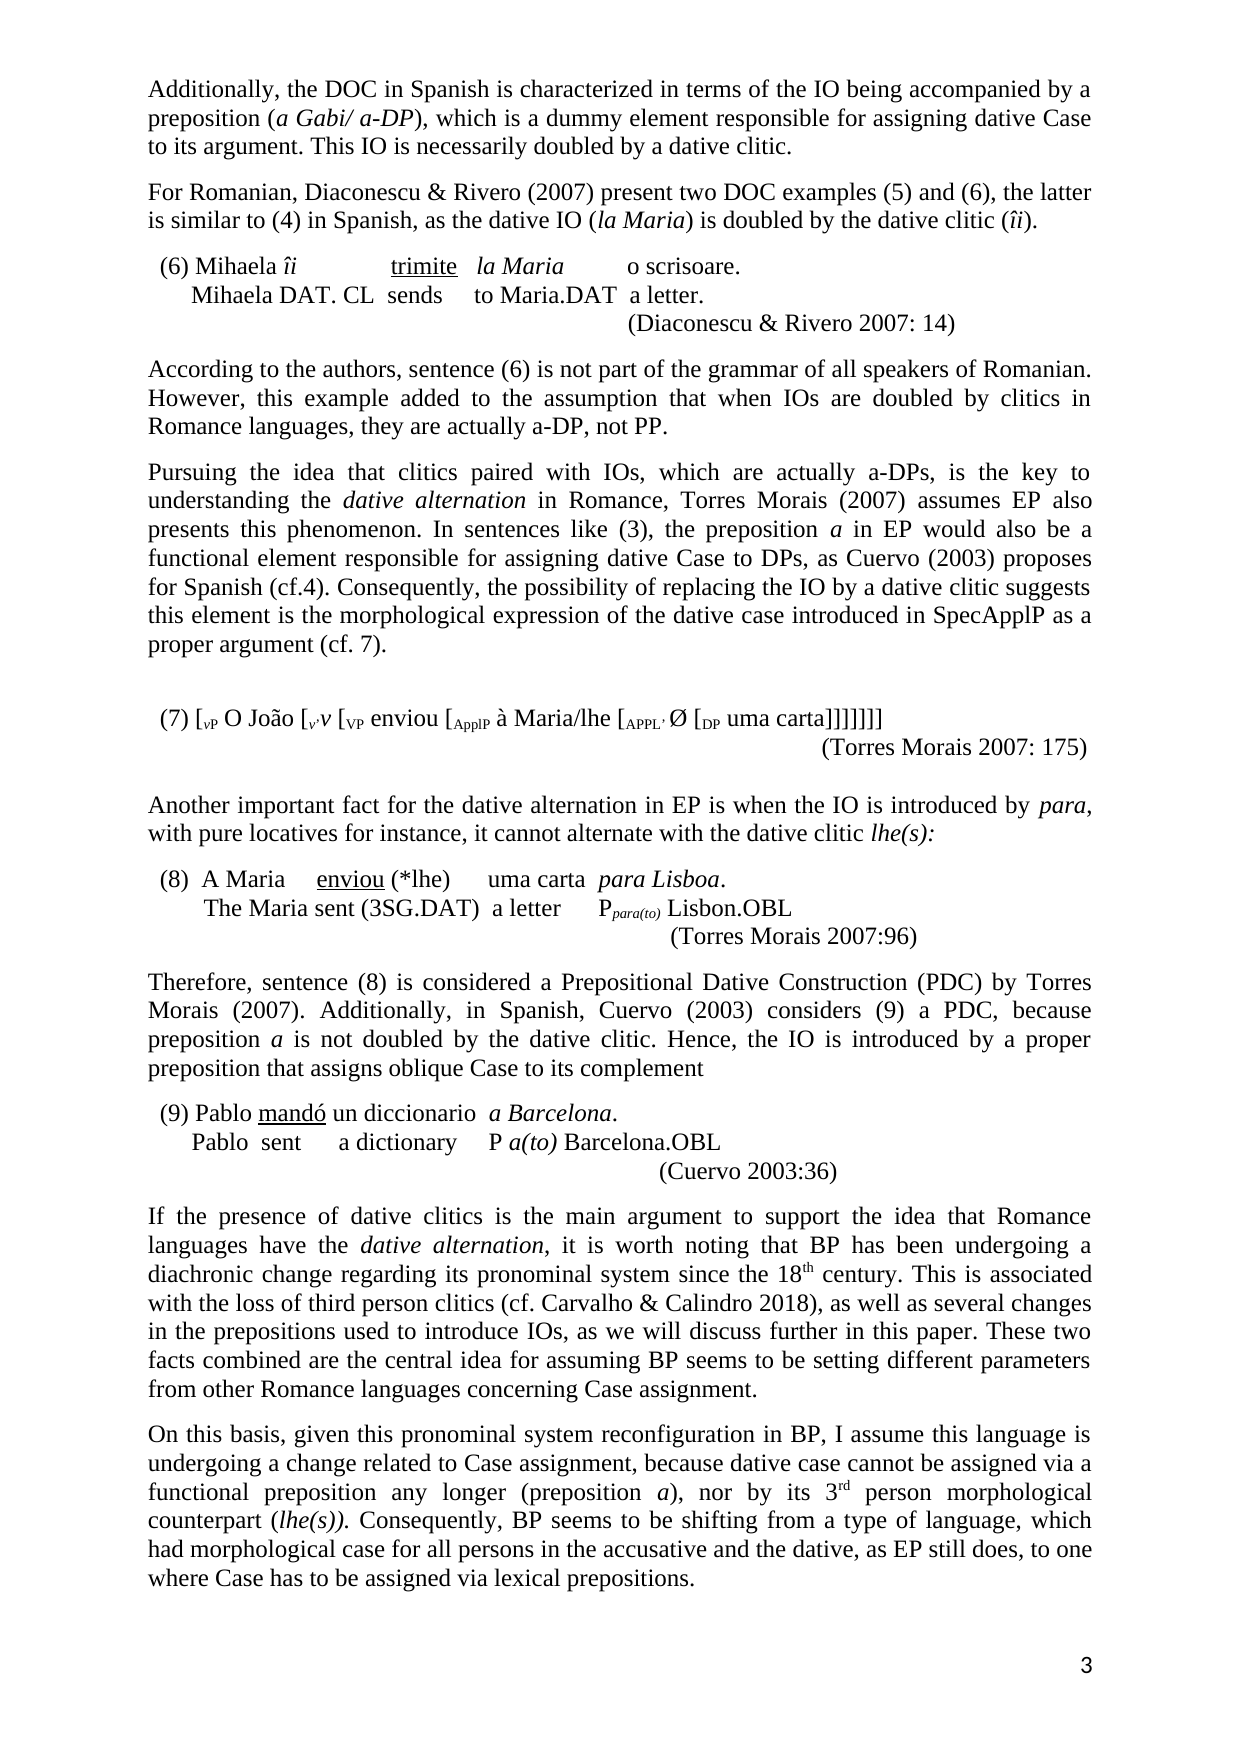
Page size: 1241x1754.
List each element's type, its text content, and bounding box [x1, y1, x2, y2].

text (6) Mihaela îi trimite la Maria o scrisoare. [159, 251, 1092, 280]
text (Torres Morais 2007: 175) [148, 732, 1092, 761]
text Pablo sent a dictionary P a(to) Barcelona.OBL [148, 1127, 1092, 1156]
text Therefore, sentence (8) is considered a Prepositional Dative Construction (PDC) by Torres Morais (2007). Additionally, in Spanish, Cuervo (2003) considers (9) a PDC, because preposition a is not doubled by the dative clitic. Hence, the IO is introduced by a proper preposition that assigns oblique Case to its complement [148, 967, 1092, 1082]
text (7) [vP O João [v’v [VP enviou [ApplP à Maria/lhe [APPL’ Ø [DP uma carta]]]]]]] [159, 703, 1092, 732]
text (Cuervo 2003:36) [516, 1156, 1092, 1185]
text Additionally, the DOC in Spanish is characterized in terms of the IO being accompanied by a preposition (a Gabi/ a-DP), which is a dummy element responsible for assigning dative Case to its argument. This IO is necessarily doubled by a dative clitic. [148, 74, 1092, 160]
text Another important fact for the dative alternation in EP is when the IO is introduced by para, with pure locatives for instance, it cannot alternate with the dative clitic lhe(s): [148, 790, 1092, 847]
text According to the authors, sentence (6) is not part of the grammar of all speakers of Romanian. However, this example added to the assumption that when IOs are doubled by clitics in Romance languages, they are actually a-DP, not PP. [148, 354, 1092, 440]
text (8) A Maria enviou (*lhe) uma carta para Lisboa. [159, 864, 1092, 893]
text If the presence of dative clitics is the main argument to support the idea that Romance languages have the dative alternation, it is worth noting that BP has been undergoing a diachronic change regarding its pronominal system since the 18th century. This is associated with the loss of third person clitics (cf. Carvalho & Calindro 2018), as well as several changes in the prepositions used to introduce IOs, as we will discuss further in this paper. These two facts combined are the central idea for assuming BP seems to be setting different parameters from other Romance languages concerning Case assignment. [148, 1201, 1092, 1403]
text The Maria sent (3SG.DAT) a letter Ppara(to) Lisbon.OBL [159, 893, 1092, 921]
text (Torres Morais 2007:96) [590, 921, 1092, 950]
text For Romanian, Diaconescu & Rivero (2007) present two DOC examples (5) and (6), the latter is similar to (4) in Spanish, as the dative IO (la Maria) is doubled by the dative clitic (îi). [148, 177, 1092, 234]
text Mihaela DAT. CL sends to Maria.DAT a letter. [159, 280, 1092, 308]
text (9) Pablo mandó un diccionario a Barcelona. [159, 1098, 1092, 1127]
text (Diaconescu & Rivero 2007: 14) [516, 308, 1092, 337]
text Pursuing the idea that clitics paired with IOs, which are actually a-DPs, is the key to understanding the dative alternation in Romance, Torres Morais (2007) assumes EP also presents this phenomenon. In sentences like (3), the preposition a in EP would also be a functional element responsible for assigning dative Case to DPs, as Cuervo (2003) proposes for Spanish (cf.4). Consequently, the possibility of replacing the IO by a dative clitic suggests this element is the morphological expression of the dative case introduced in SpecApplP as a proper argument (cf. 7). [148, 457, 1092, 658]
text On this basis, given this pronominal system reconfiguration in BP, I assume this language is undergoing a change related to Case assignment, because dative case cannot be assigned via a functional preposition any longer (preposition a), nor by its 3rd person morphological counterpart (lhe(s)). Consequently, BP seems to be shifting from a type of language, which had morphological case for all persons in the accusative and the dative, as EP still does, to one where Case has to be assigned via lexical prepositions. [148, 1419, 1092, 1592]
